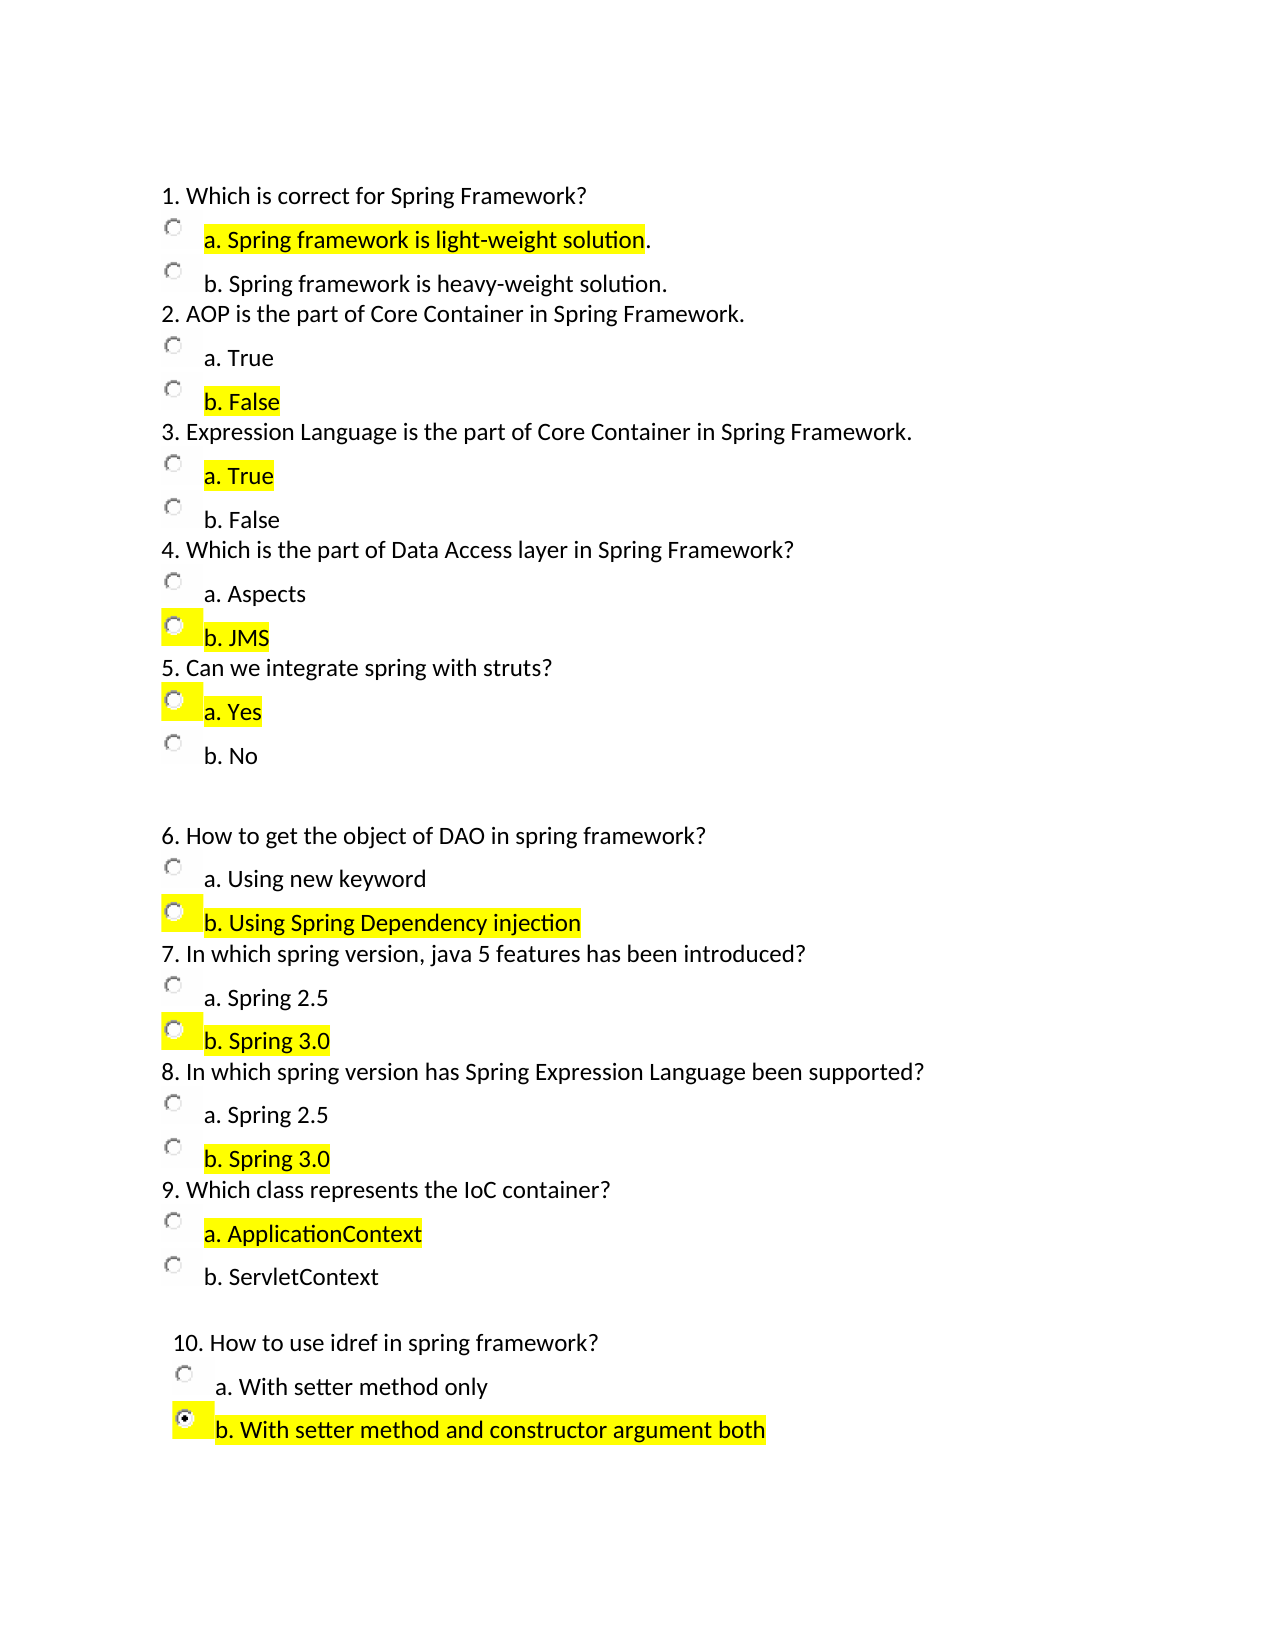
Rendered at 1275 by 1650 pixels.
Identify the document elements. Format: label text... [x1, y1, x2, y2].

table_cell a. True [150, 329, 1125, 372]
table_cell b. False [150, 373, 1125, 416]
table_cell a. Spring 2.5 [150, 969, 1125, 1012]
picture [161, 490, 204, 528]
table_cell b. Using Spring Dependency injection [150, 894, 1125, 938]
table_header 10. How to use idref in spring framework? [161, 1327, 1124, 1357]
picture [172, 1401, 215, 1439]
table_cell a. ApplicationContext [150, 1205, 1125, 1248]
table_cell [150, 1292, 1125, 1476]
table_cell b. JMS [150, 609, 1125, 652]
table_cell 3. Expression Language is the part of Core Container in Spring Framework. [150, 416, 1125, 447]
picture [161, 850, 204, 888]
picture [161, 968, 204, 1006]
picture [172, 1357, 215, 1395]
table_cell [161, 1445, 1124, 1476]
table_cell b. With setter method and constructor argument both [161, 1401, 1124, 1445]
table_header 6. How to get the object of DAO in spring framework? [150, 820, 1125, 850]
picture [161, 372, 204, 410]
table_cell 5. Can we integrate spring with struts? [150, 652, 1125, 683]
picture [161, 1012, 204, 1050]
table_cell a. Yes [150, 683, 1125, 727]
picture [161, 254, 204, 292]
table_cell b. No [150, 727, 1125, 770]
table_cell a. Spring 2.5 [150, 1086, 1125, 1130]
picture [161, 210, 204, 249]
picture [161, 564, 204, 603]
picture [161, 682, 204, 721]
table_cell 4. Which is the part of Data Access layer in Spring Framework? [150, 534, 1125, 565]
table_cell b. False [150, 491, 1125, 534]
table_cell a. Aspects [150, 565, 1125, 608]
table_cell a. Using new keyword [150, 850, 1125, 894]
table_cell a. With setter method only [161, 1358, 1124, 1401]
picture [161, 608, 204, 646]
table_cell 8. In which spring version has Spring Expression Language been supported? [150, 1056, 1125, 1086]
table_cell 9. Which class represents the IoC container? [150, 1174, 1125, 1204]
picture [161, 1204, 204, 1242]
picture [161, 1086, 204, 1124]
table_cell b. ServletContext [150, 1248, 1125, 1292]
table_cell a. True [150, 447, 1125, 491]
picture [161, 894, 204, 932]
picture [161, 1130, 204, 1168]
table_cell 2. AOP is the part of Core Container in Spring Framework. [150, 298, 1125, 329]
table_cell b. Spring framework is heavy-weight solution. [150, 255, 1125, 298]
picture [161, 446, 204, 485]
picture [161, 1248, 204, 1286]
table_cell b. Spring 3.0 [150, 1012, 1125, 1056]
picture [161, 328, 204, 367]
table_cell b. Spring 3.0 [150, 1130, 1125, 1174]
table_cell a. Spring framework is light-weight solution. [150, 211, 1125, 254]
table_cell 7. In which spring version, java 5 features has been introduced? [150, 938, 1125, 968]
picture [161, 726, 204, 764]
table_header 1. Which is correct for Spring Framework? [150, 180, 1125, 211]
